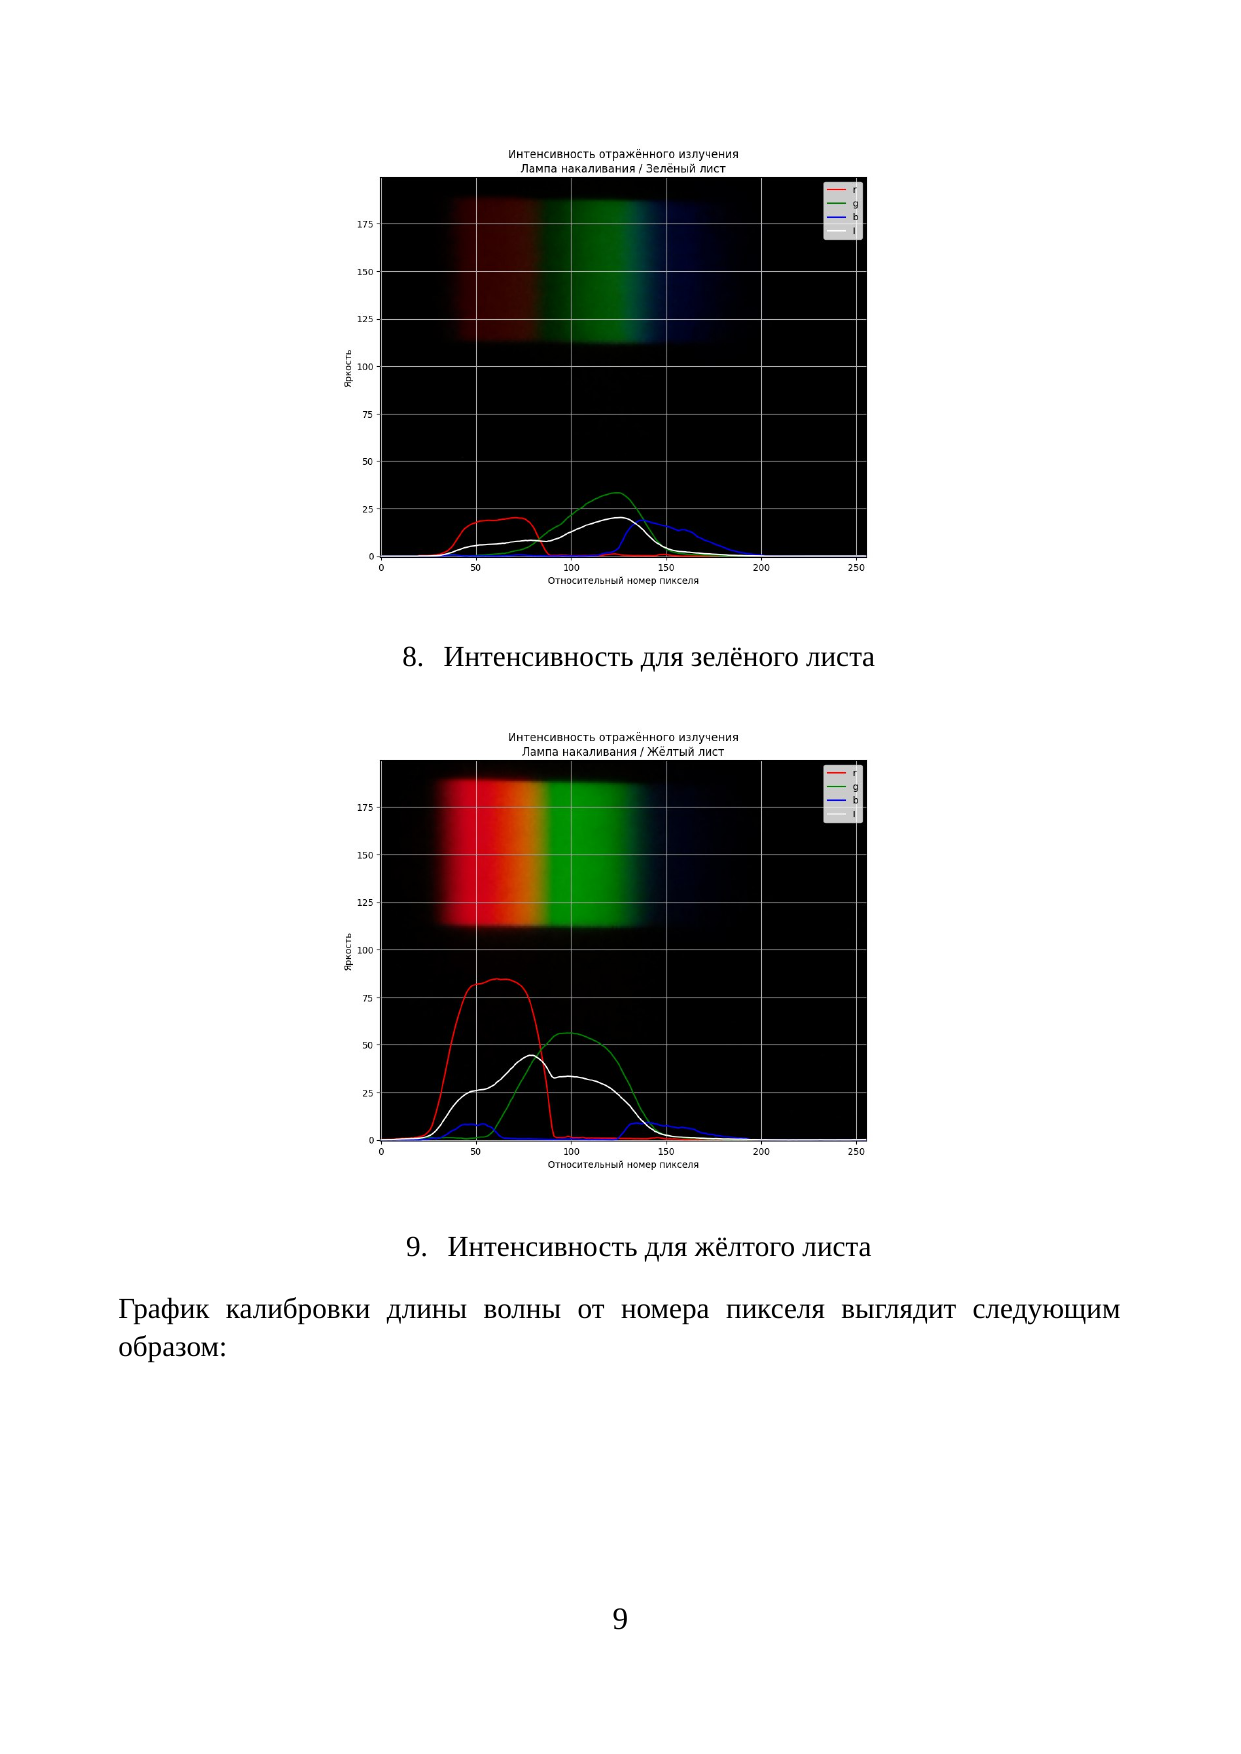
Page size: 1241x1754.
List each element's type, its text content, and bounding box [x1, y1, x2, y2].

list Интенсивность для жёлтого листа [155, 1229, 1122, 1262]
picture [319, 118, 922, 611]
list Интенсивность для зелёного листа [155, 639, 1122, 673]
picture [333, 701, 907, 1192]
text График калибровки длины волны от номера пикселя выглядит следующим образом: [118, 1291, 1122, 1363]
